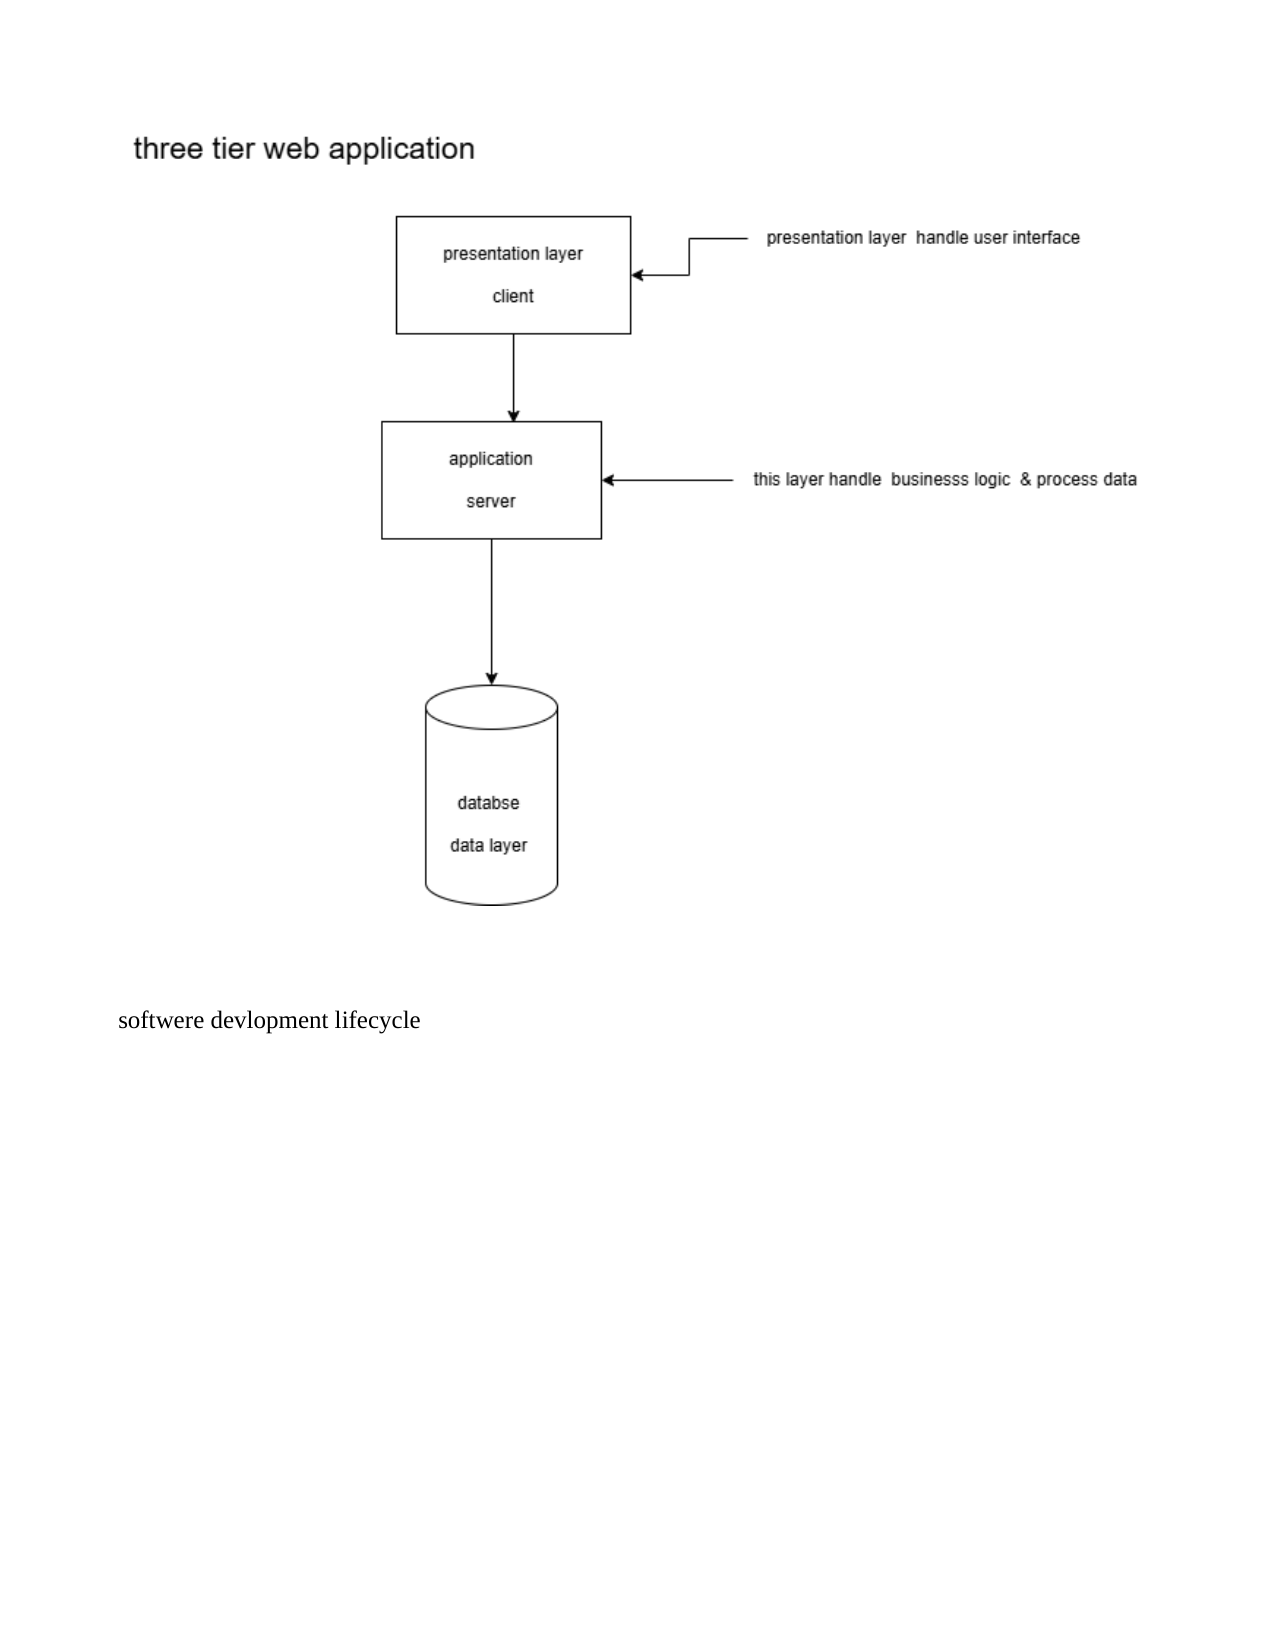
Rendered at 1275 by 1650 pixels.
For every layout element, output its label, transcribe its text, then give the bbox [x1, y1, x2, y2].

text softwere devlopment lifecycle [118, 1005, 1157, 1033]
picture [118, 118, 1157, 906]
